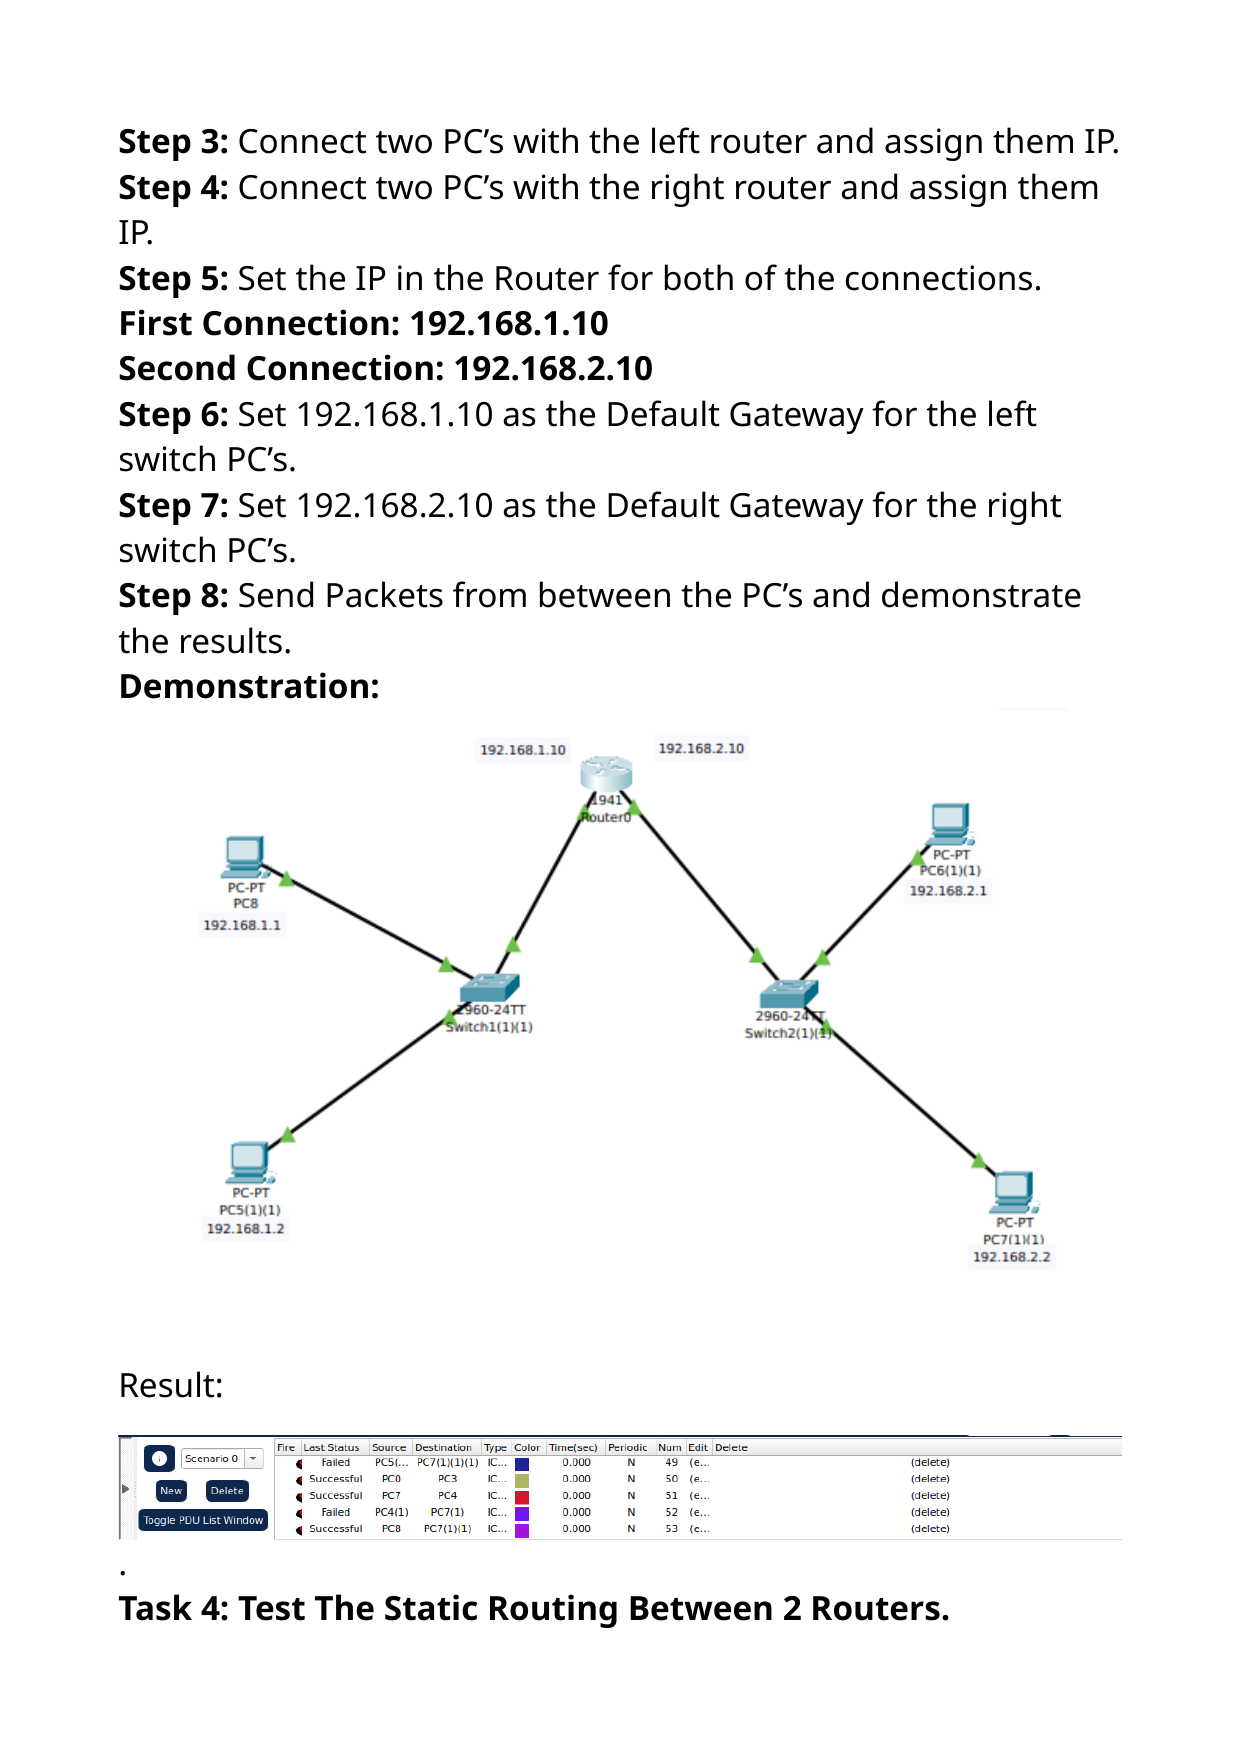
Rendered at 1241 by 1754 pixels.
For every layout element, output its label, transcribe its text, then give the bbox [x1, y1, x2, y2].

text Step 5: Set the IP in the Router for both of the connections. [118, 254, 1122, 300]
picture [171, 708, 1069, 1362]
text First Connection: 192.168.1.10 [118, 300, 1122, 345]
picture [118, 1435, 1123, 1540]
text Step 7: Set 192.168.2.10 as the Default Gateway for the right switch PC’s. [118, 481, 1122, 572]
text . [118, 1540, 1122, 1585]
text Result: [118, 708, 1122, 1407]
text Step 4: Connect two PC’s with the right router and assign them IP. [118, 163, 1122, 254]
text Demonstration: [118, 663, 1122, 708]
text Step 6: Set 192.168.1.10 as the Default Gateway for the left switch PC’s. [118, 391, 1122, 481]
text Step 8: Send Packets from between the PC’s and demonstrate the results. [118, 572, 1122, 663]
text Step 3: Connect two PC’s with the left router and assign them IP. [118, 118, 1122, 163]
text Second Connection: 192.168.2.10 [118, 345, 1122, 391]
text Task 4: Test The Static Routing Between 2 Routers. [118, 1585, 1122, 1631]
